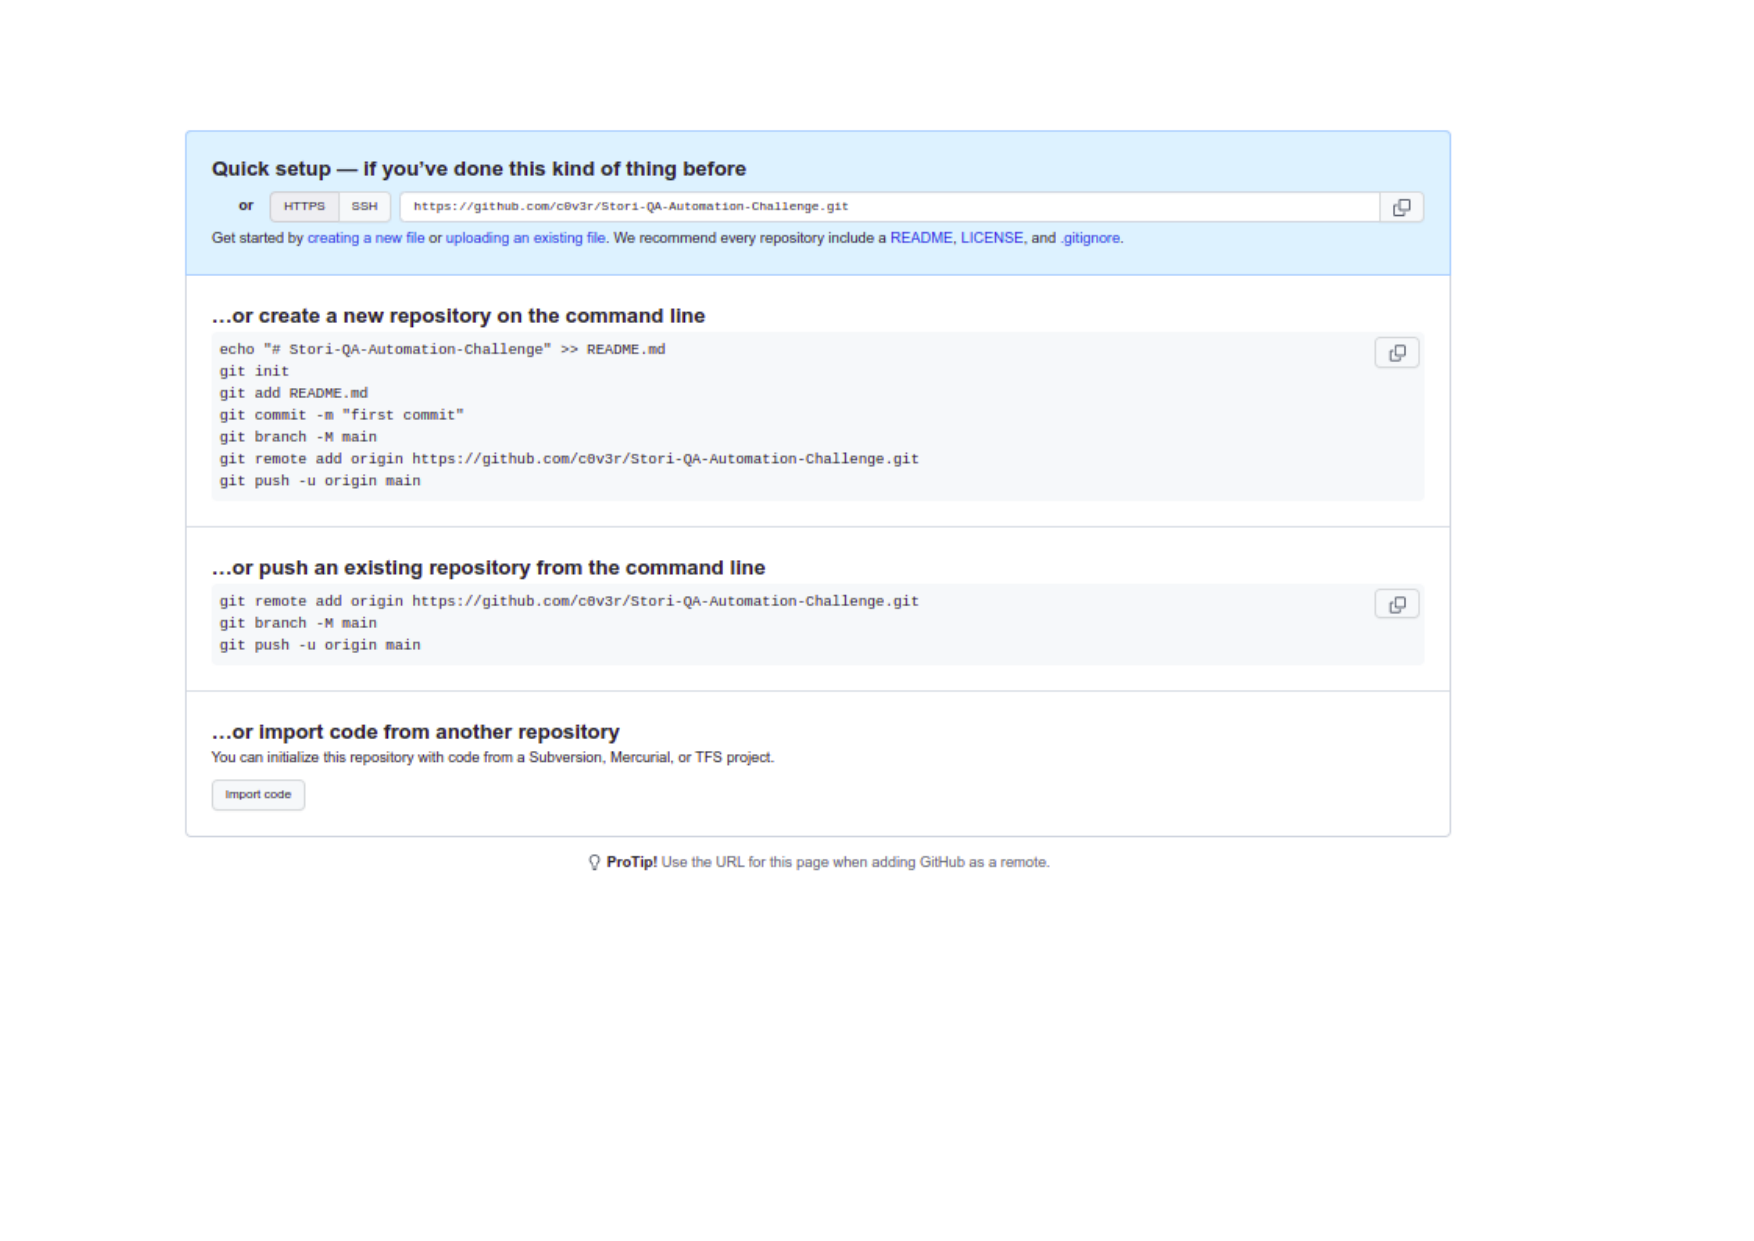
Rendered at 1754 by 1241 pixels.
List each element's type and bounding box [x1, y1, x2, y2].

picture [151, 118, 1603, 872]
